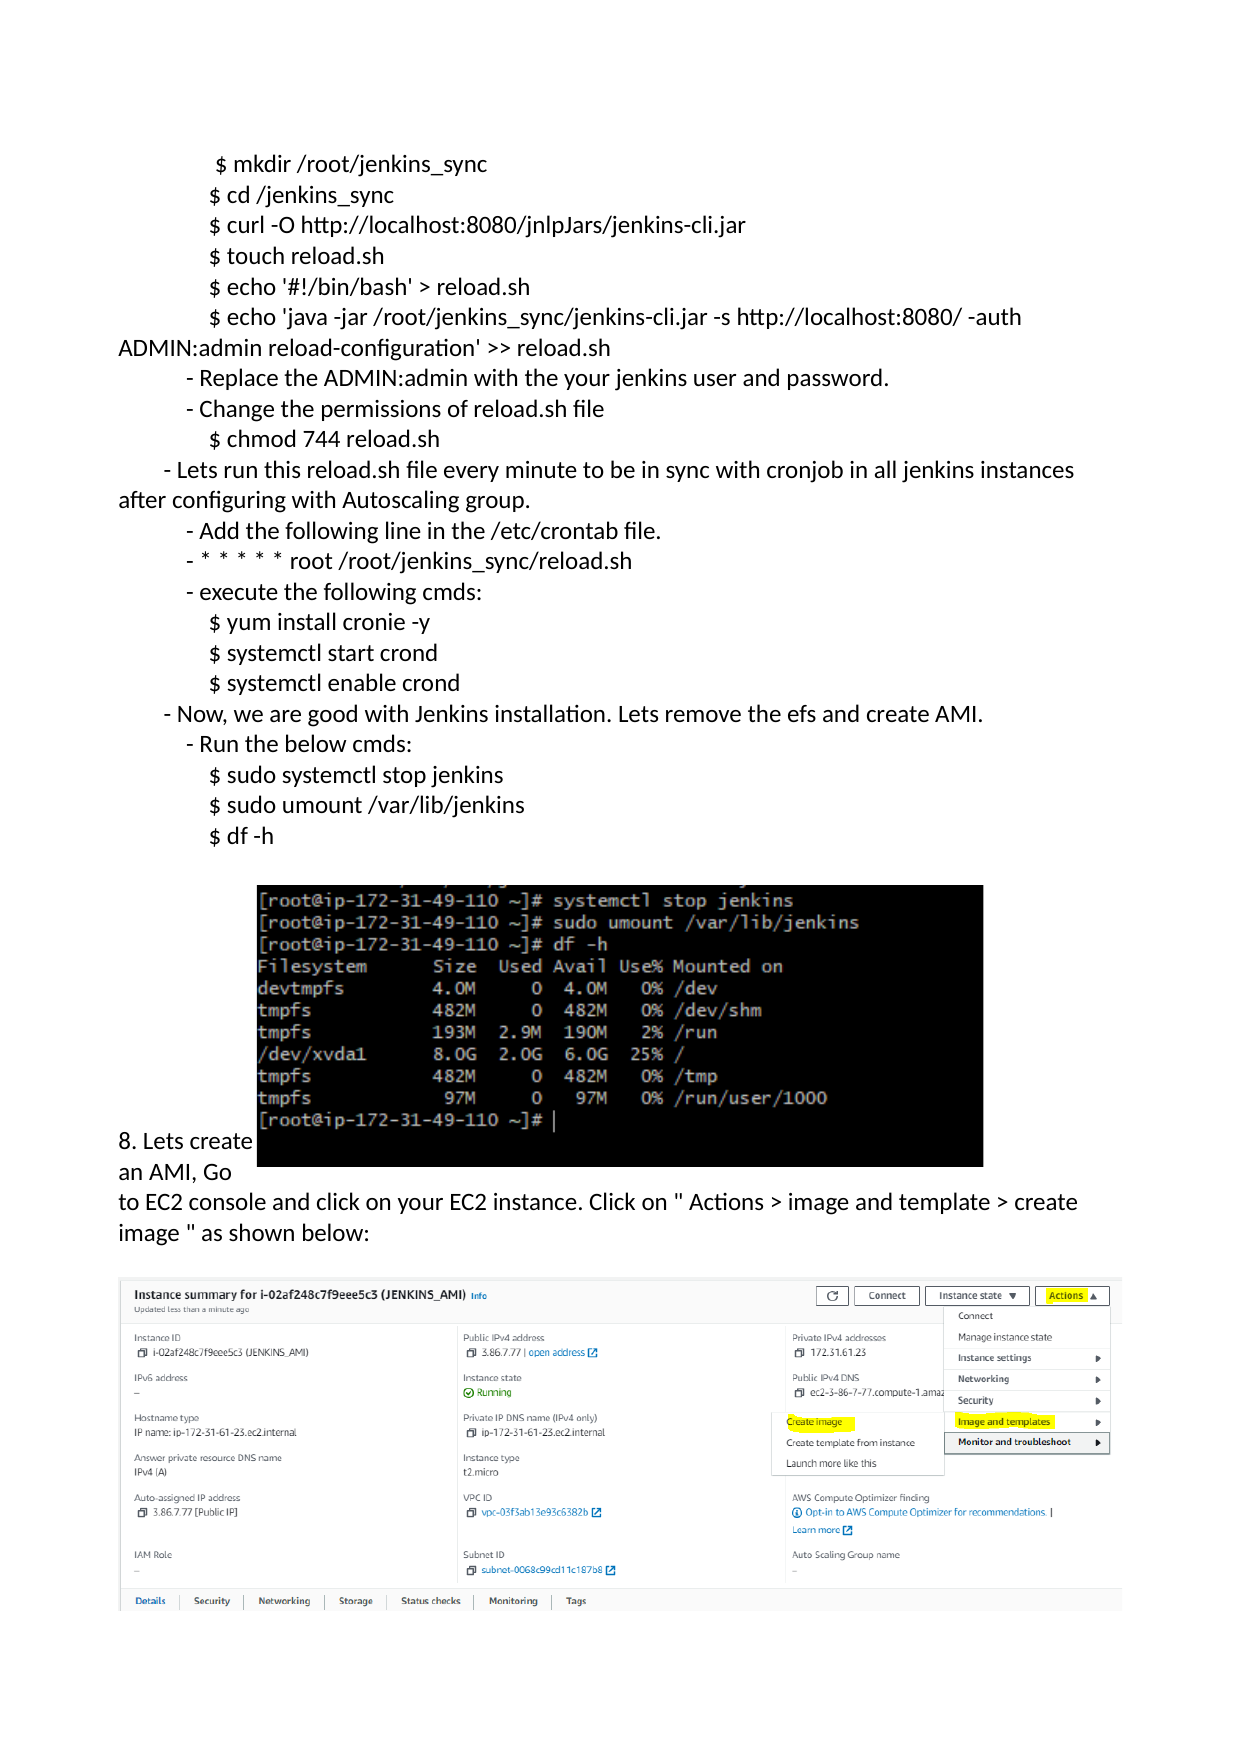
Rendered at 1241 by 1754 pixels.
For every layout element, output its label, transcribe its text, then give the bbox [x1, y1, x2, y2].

text - Replace the ADMIN:admin with the your jenkins user and password. [118, 362, 1122, 393]
text $ curl -O http://localhost:8080/jnlpJars/jenkins-cli.jar [118, 210, 1122, 240]
text $ systemctl enable crond [118, 667, 1122, 698]
text - Change the permissions of reload.sh file [118, 393, 1122, 423]
text - Run the below cmds: [118, 728, 1122, 759]
text $ systemctl start crond [118, 637, 1122, 667]
text $ mkdir /root/jenkins_sync [118, 149, 1122, 179]
text $ echo '#!/bin/bash' > reload.sh [118, 271, 1122, 301]
text $ touch reload.sh [118, 240, 1122, 271]
picture [256, 885, 984, 1167]
text $ yum install cronie -y [118, 606, 1122, 637]
text $ chmod 744 reload.sh [118, 423, 1122, 454]
text - Add the following line in the /etc/crontab file. [118, 515, 1122, 545]
text $ echo 'java -jar /root/jenkins_sync/jenkins-cli.jar -s http://localhost:8080/ -auth ADMIN:admin reload-configuration' >> reload.sh [118, 301, 1122, 362]
text - Lets run this reload.sh file every minute to be in sync with cronjob in all jenkins instances after configuring with Autoscaling group. [118, 454, 1122, 515]
text 8. Lets create an AMI, Go to EC2 console and click on your EC2 instance. Click on " Actions > image and template > create image " as shown below: [118, 1125, 1122, 1247]
text - Now, we are good with Jenkins installation. Lets remove the efs and create AMI. [118, 698, 1122, 728]
text - * * * * * root /root/jenkins_sync/reload.sh [118, 545, 1122, 576]
text - execute the following cmds: [118, 576, 1122, 606]
text $ cd /jenkins_sync [118, 179, 1122, 210]
text $ sudo umount /var/lib/jenkins [118, 789, 1122, 820]
text $ df -h [118, 820, 1122, 851]
picture [118, 1277, 1123, 1611]
text $ sudo systemctl stop jenkins [118, 759, 1122, 789]
